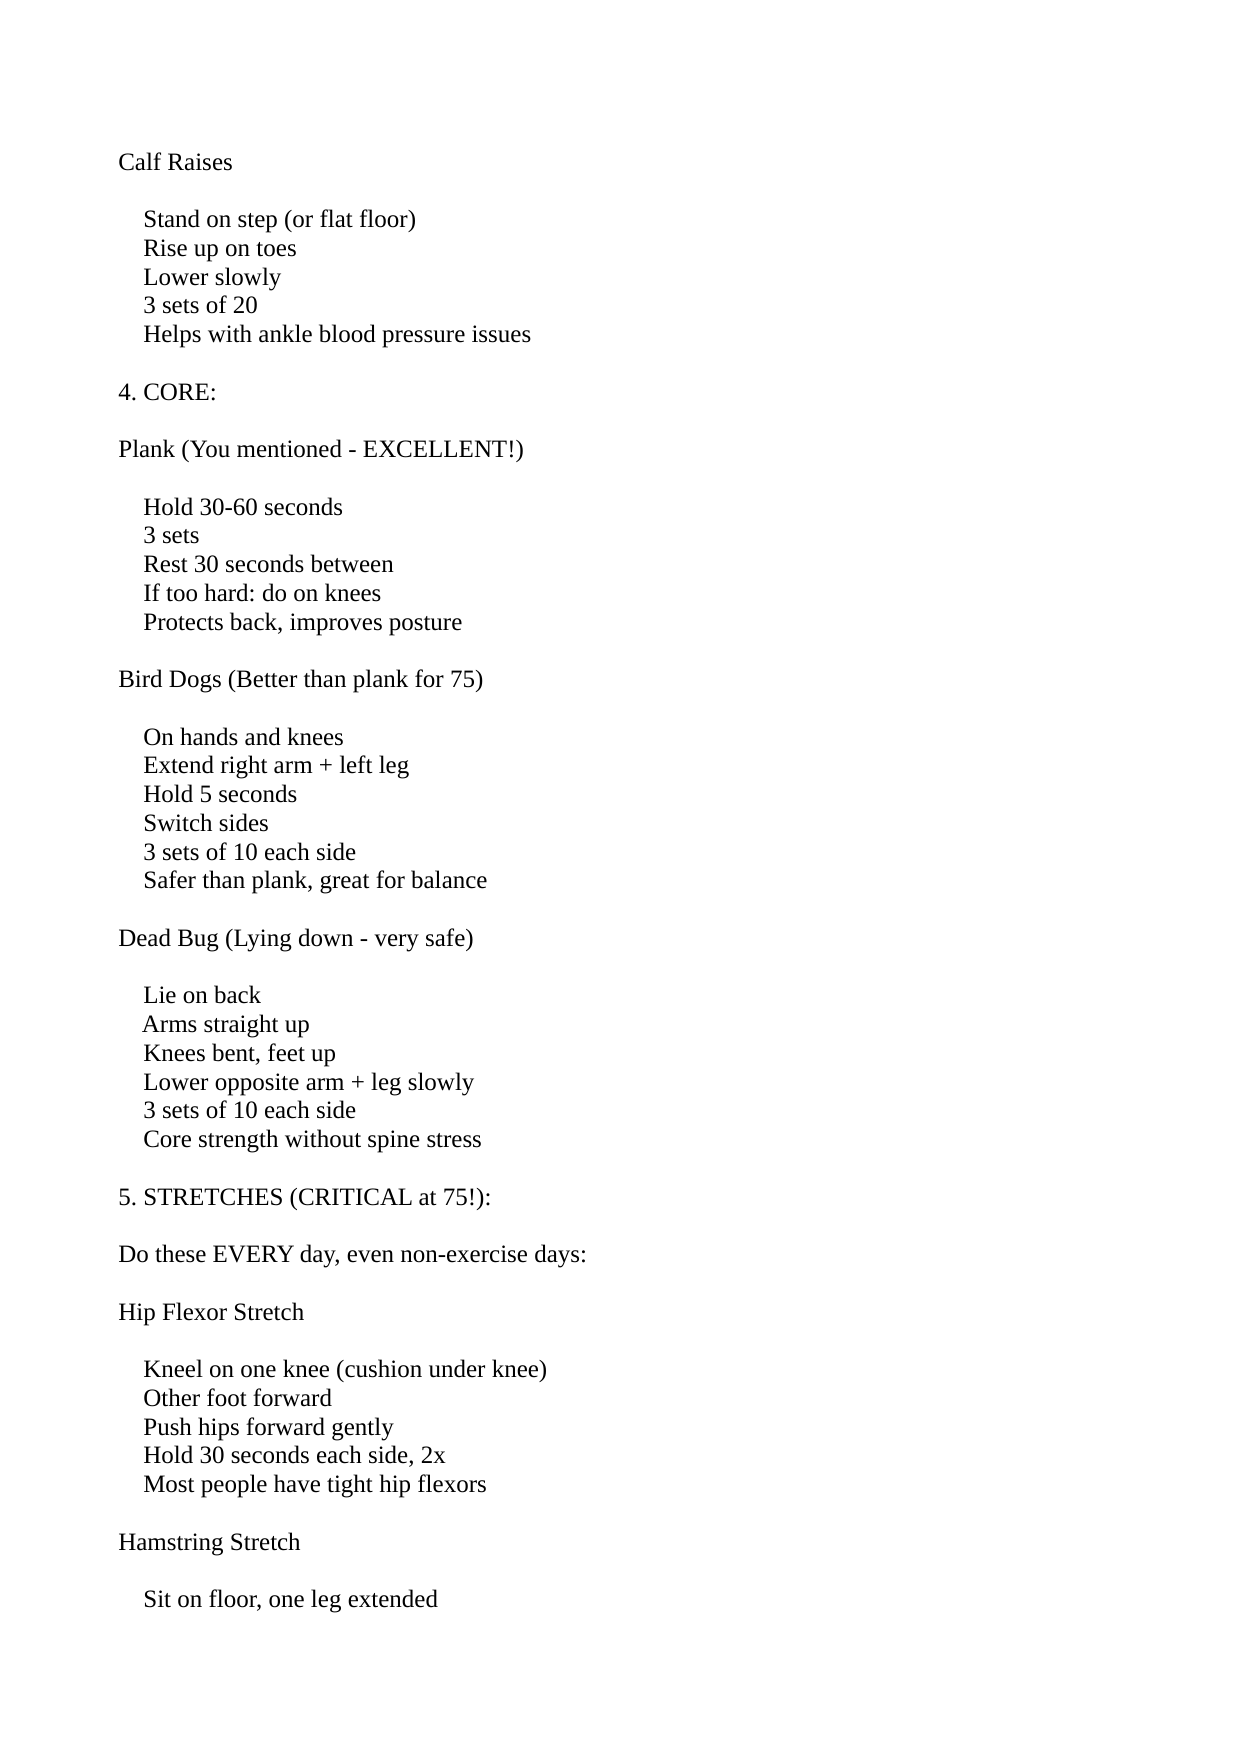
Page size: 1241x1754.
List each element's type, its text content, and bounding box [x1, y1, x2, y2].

text Most people have tight hip flexors [118, 1469, 1122, 1498]
text Do these EVERY day, even non-exercise days: [118, 1239, 1122, 1268]
text Other foot forward [118, 1383, 1122, 1412]
text Plank (You mentioned - EXCELLENT!) [118, 434, 1122, 463]
text 3 sets of 10 each side [118, 837, 1122, 866]
text Lower opposite arm + leg slowly [118, 1067, 1122, 1096]
text Arms straight up [118, 1009, 1122, 1038]
text Rise up on toes [118, 233, 1122, 262]
text Safer than plank, great for balance [118, 866, 1122, 894]
text If too hard: do on knees [118, 578, 1122, 607]
text Switch sides [118, 808, 1122, 837]
text Helps with ankle blood pressure issues [118, 319, 1122, 348]
text Hamstring Stretch [118, 1527, 1122, 1556]
text Hold 30 seconds each side, 2x [118, 1441, 1122, 1469]
text Push hips forward gently [118, 1412, 1122, 1441]
text Calf Raises [118, 147, 1122, 176]
text Extend right arm + left leg [118, 751, 1122, 779]
text Core strength without spine stress [118, 1124, 1122, 1153]
text 5. STRETCHES (CRITICAL at 75!): [118, 1182, 1122, 1211]
text Rest 30 seconds between [118, 549, 1122, 578]
text 3 sets of 20 [118, 291, 1122, 319]
text 3 sets of 10 each side [118, 1096, 1122, 1124]
text Hold 5 seconds [118, 779, 1122, 808]
text Lie on back [118, 981, 1122, 1009]
text Hold 30-60 seconds [118, 492, 1122, 521]
text Stand on step (or flat floor) [118, 204, 1122, 233]
text Lower slowly [118, 262, 1122, 291]
text Sit on floor, one leg extended [118, 1584, 1122, 1613]
text 3 sets [118, 521, 1122, 549]
text Protects back, improves posture [118, 607, 1122, 636]
text Knees bent, feet up [118, 1038, 1122, 1067]
text On hands and knees [118, 722, 1122, 751]
text Hip Flexor Stretch [118, 1297, 1122, 1326]
text Bird Dogs (Better than plank for 75) [118, 664, 1122, 693]
text Dead Bug (Lying down - very safe) [118, 923, 1122, 952]
text Kneel on one knee (cushion under knee) [118, 1354, 1122, 1383]
text 4. CORE: [118, 377, 1122, 406]
